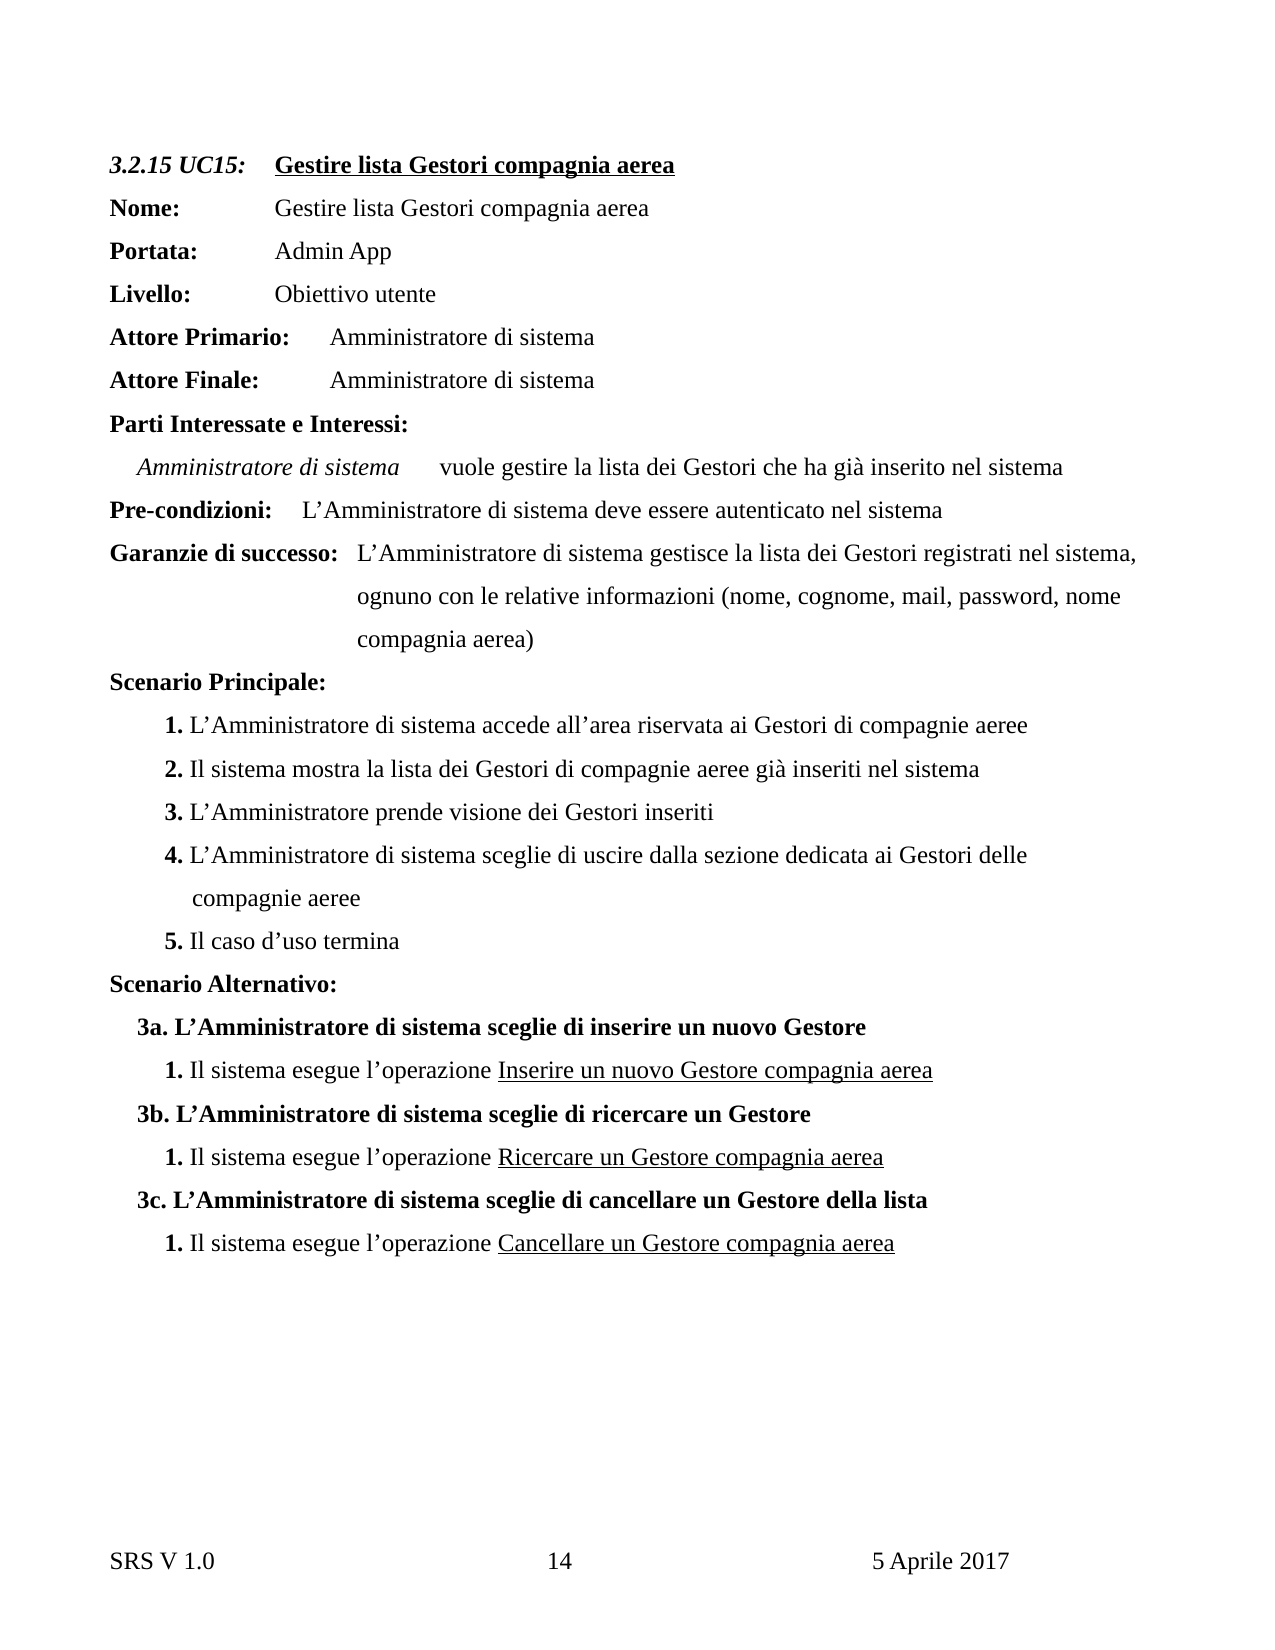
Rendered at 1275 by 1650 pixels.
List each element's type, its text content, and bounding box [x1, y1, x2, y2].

text Scenario Principale: [109, 667, 1162, 696]
text Portata: Admin App [109, 236, 1162, 265]
text 1. Il sistema esegue l’operazione Cancellare un Gestore compagnia aerea [109, 1228, 1162, 1257]
text Nome: Gestire lista Gestori compagnia aerea [109, 193, 1162, 222]
text 3.2.15 UC15: Gestire lista Gestori compagnia aerea [109, 150, 1162, 179]
text 3. L’Amministratore prende visione dei Gestori inseriti [109, 797, 1162, 826]
text Parti Interessate e Interessi: [109, 409, 1162, 437]
text 5. Il caso d’uso termina [109, 926, 1162, 955]
text Pre-condizioni: L’Amministratore di sistema deve essere autenticato nel sistema [109, 495, 1162, 524]
text 4. L’Amministratore di sistema sceglie di uscire dalla sezione dedicata ai Gestori delle compagnie aeree [109, 840, 1162, 912]
text Attore Primario: Amministratore di sistema [109, 322, 1162, 351]
text 1. Il sistema esegue l’operazione Ricercare un Gestore compagnia aerea [109, 1142, 1162, 1171]
text Garanzie di successo: L’Amministratore di sistema gestisce la lista dei Gestori registrati nel sistema, ognuno con le relative informazioni (nome, cognome, mail, password, nome compagnia aerea) [109, 538, 1162, 653]
text 2. Il sistema mostra la lista dei Gestori di compagnie aeree già inseriti nel sistema [109, 754, 1162, 782]
text Amministratore di sistema vuole gestire la lista dei Gestori che ha già inserito nel sistema [109, 452, 1162, 481]
text Livello: Obiettivo utente [109, 279, 1162, 308]
text Scenario Alternativo: [109, 969, 1162, 998]
text 1. L’Amministratore di sistema accede all’area riservata ai Gestori di compagnie aeree [109, 711, 1162, 739]
text Attore Finale: Amministratore di sistema [109, 366, 1162, 394]
text 1. Il sistema esegue l’operazione Inserire un nuovo Gestore compagnia aerea [109, 1056, 1162, 1084]
text 3a. L’Amministratore di sistema sceglie di inserire un nuovo Gestore [109, 1012, 1162, 1041]
text 3b. L’Amministratore di sistema sceglie di ricercare un Gestore [109, 1099, 1162, 1127]
text 3c. L’Amministratore di sistema sceglie di cancellare un Gestore della lista [109, 1185, 1162, 1214]
